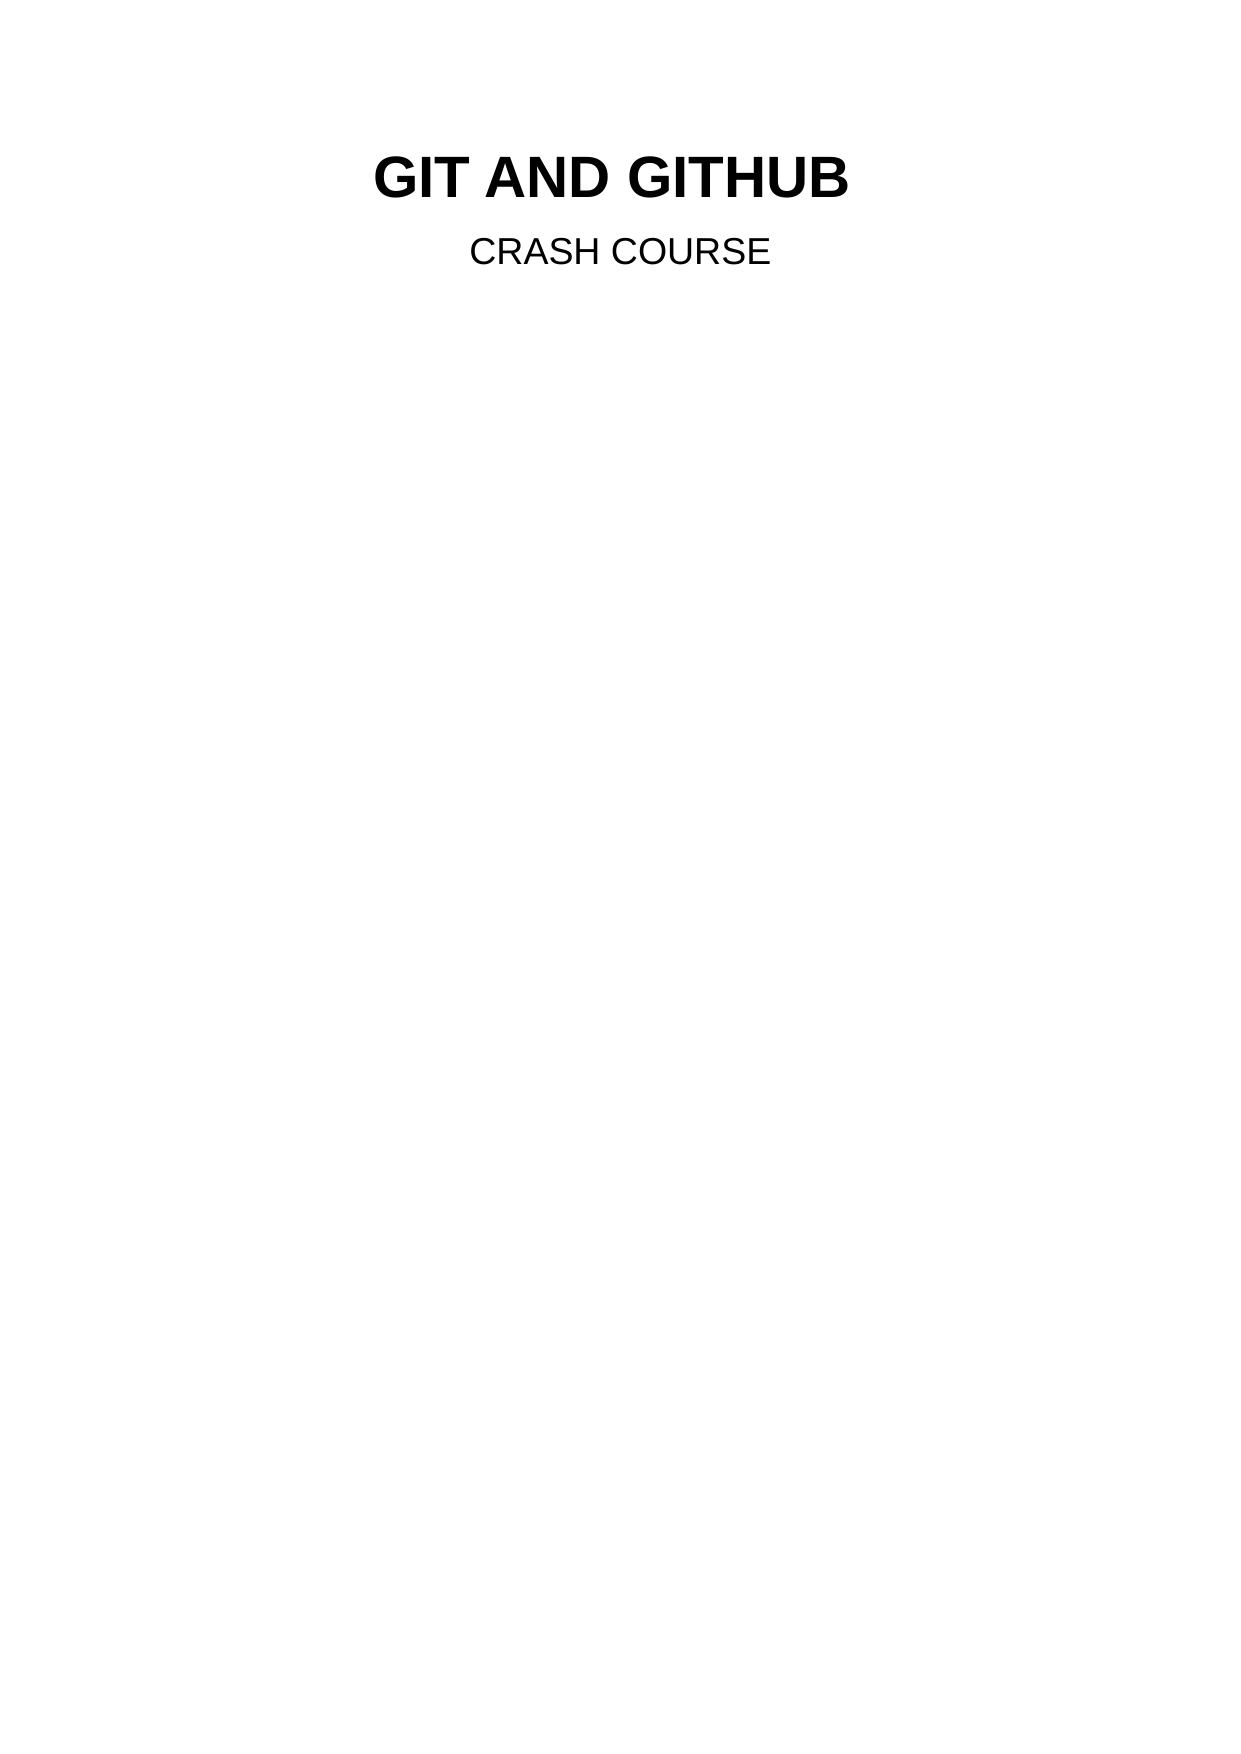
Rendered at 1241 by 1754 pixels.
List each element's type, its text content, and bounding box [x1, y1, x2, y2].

subtitle CRASH COURSE [118, 229, 1122, 272]
title GIT AND GITHUB [118, 143, 1122, 210]
